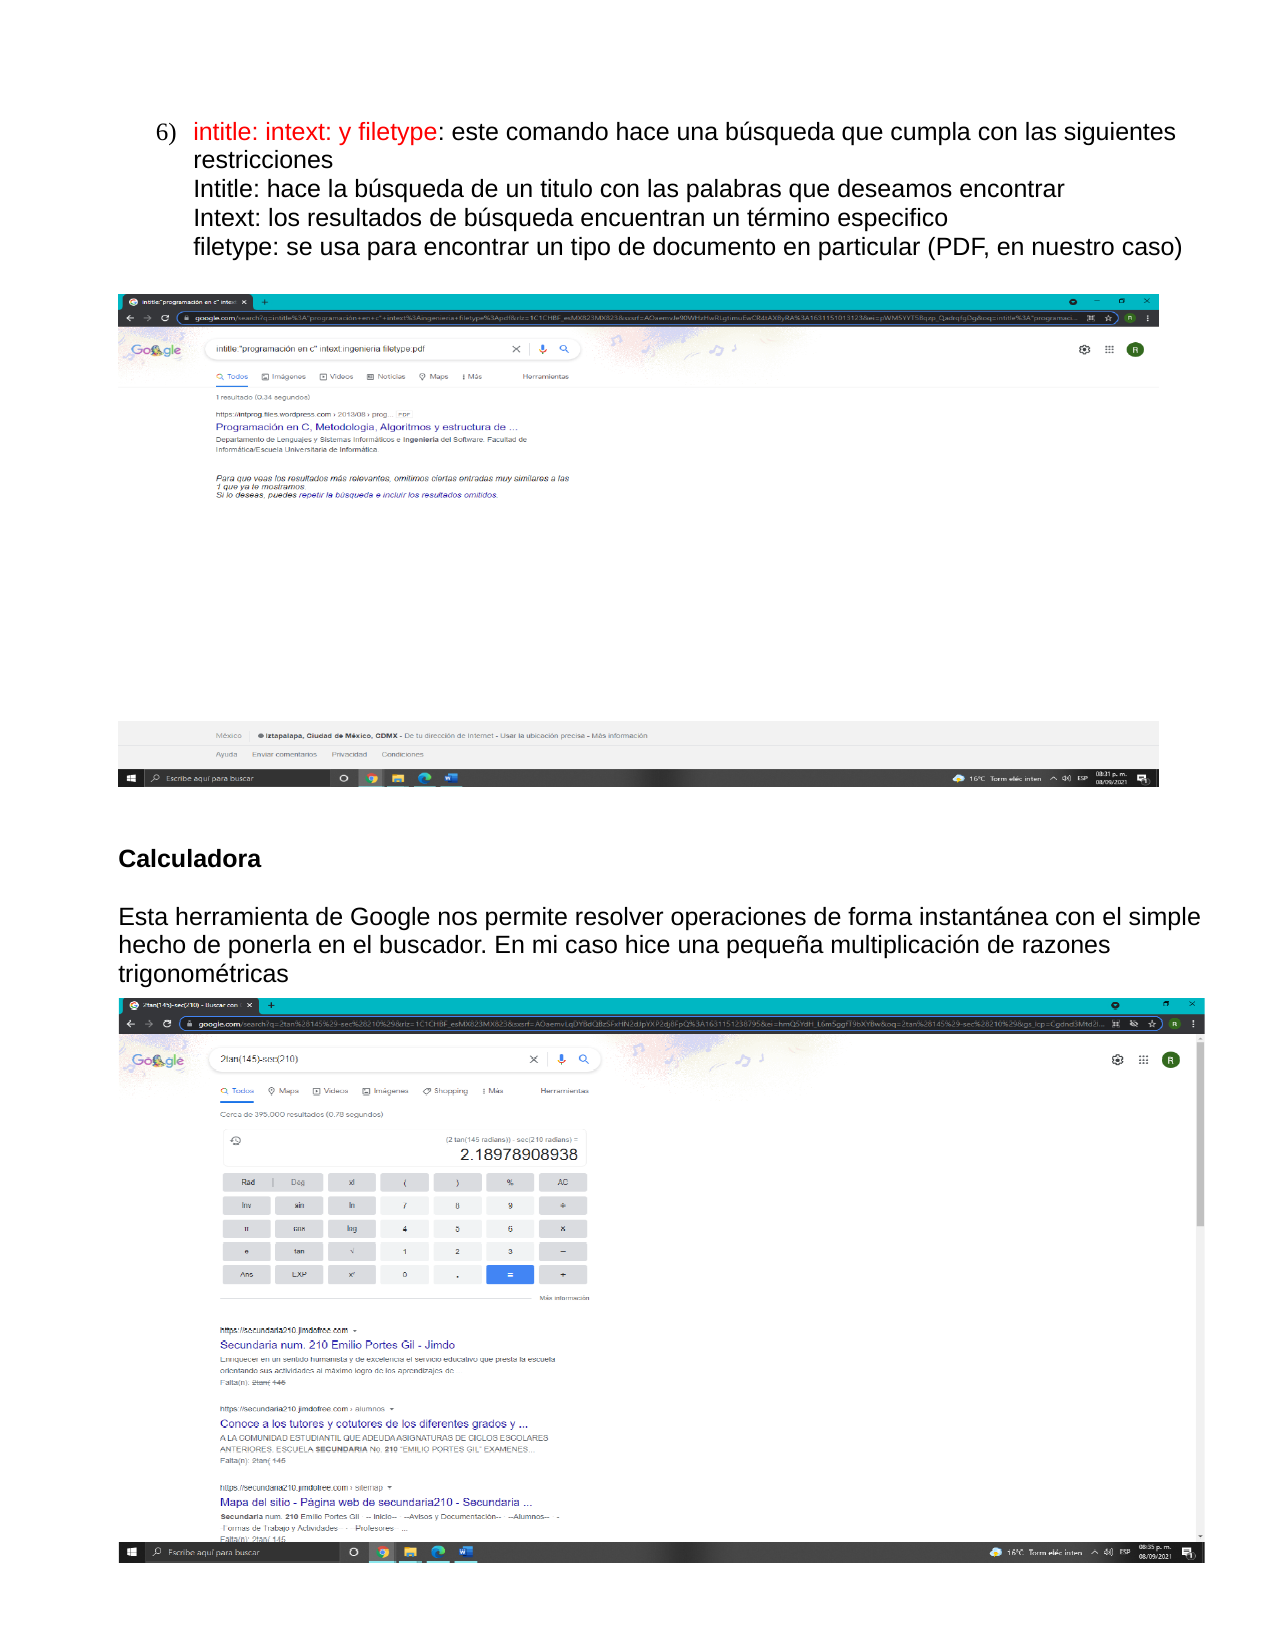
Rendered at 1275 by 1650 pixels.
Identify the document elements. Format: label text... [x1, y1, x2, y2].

list filetype: se usa para encontrar un tipo de documento en particular (PDF, en nuestro caso) [193, 232, 1205, 261]
list intitle: intext: y filetype: este comando hace una búsqueda que cumpla con las siguientes restricciones [156, 117, 1205, 174]
text Esta herramienta de Google nos permite resolver operaciones de forma instantánea con el simple hecho de ponerla en el buscador. En mi caso hice una pequeña multiplicación de razones trigonométricas [118, 902, 1205, 988]
text Calculadora [118, 844, 1205, 873]
list Intitle: hace la búsqueda de un titulo con las palabras que deseamos encontrar [193, 174, 1205, 203]
list Intext: los resultados de búsqueda encuentran un término especifico [193, 203, 1205, 232]
